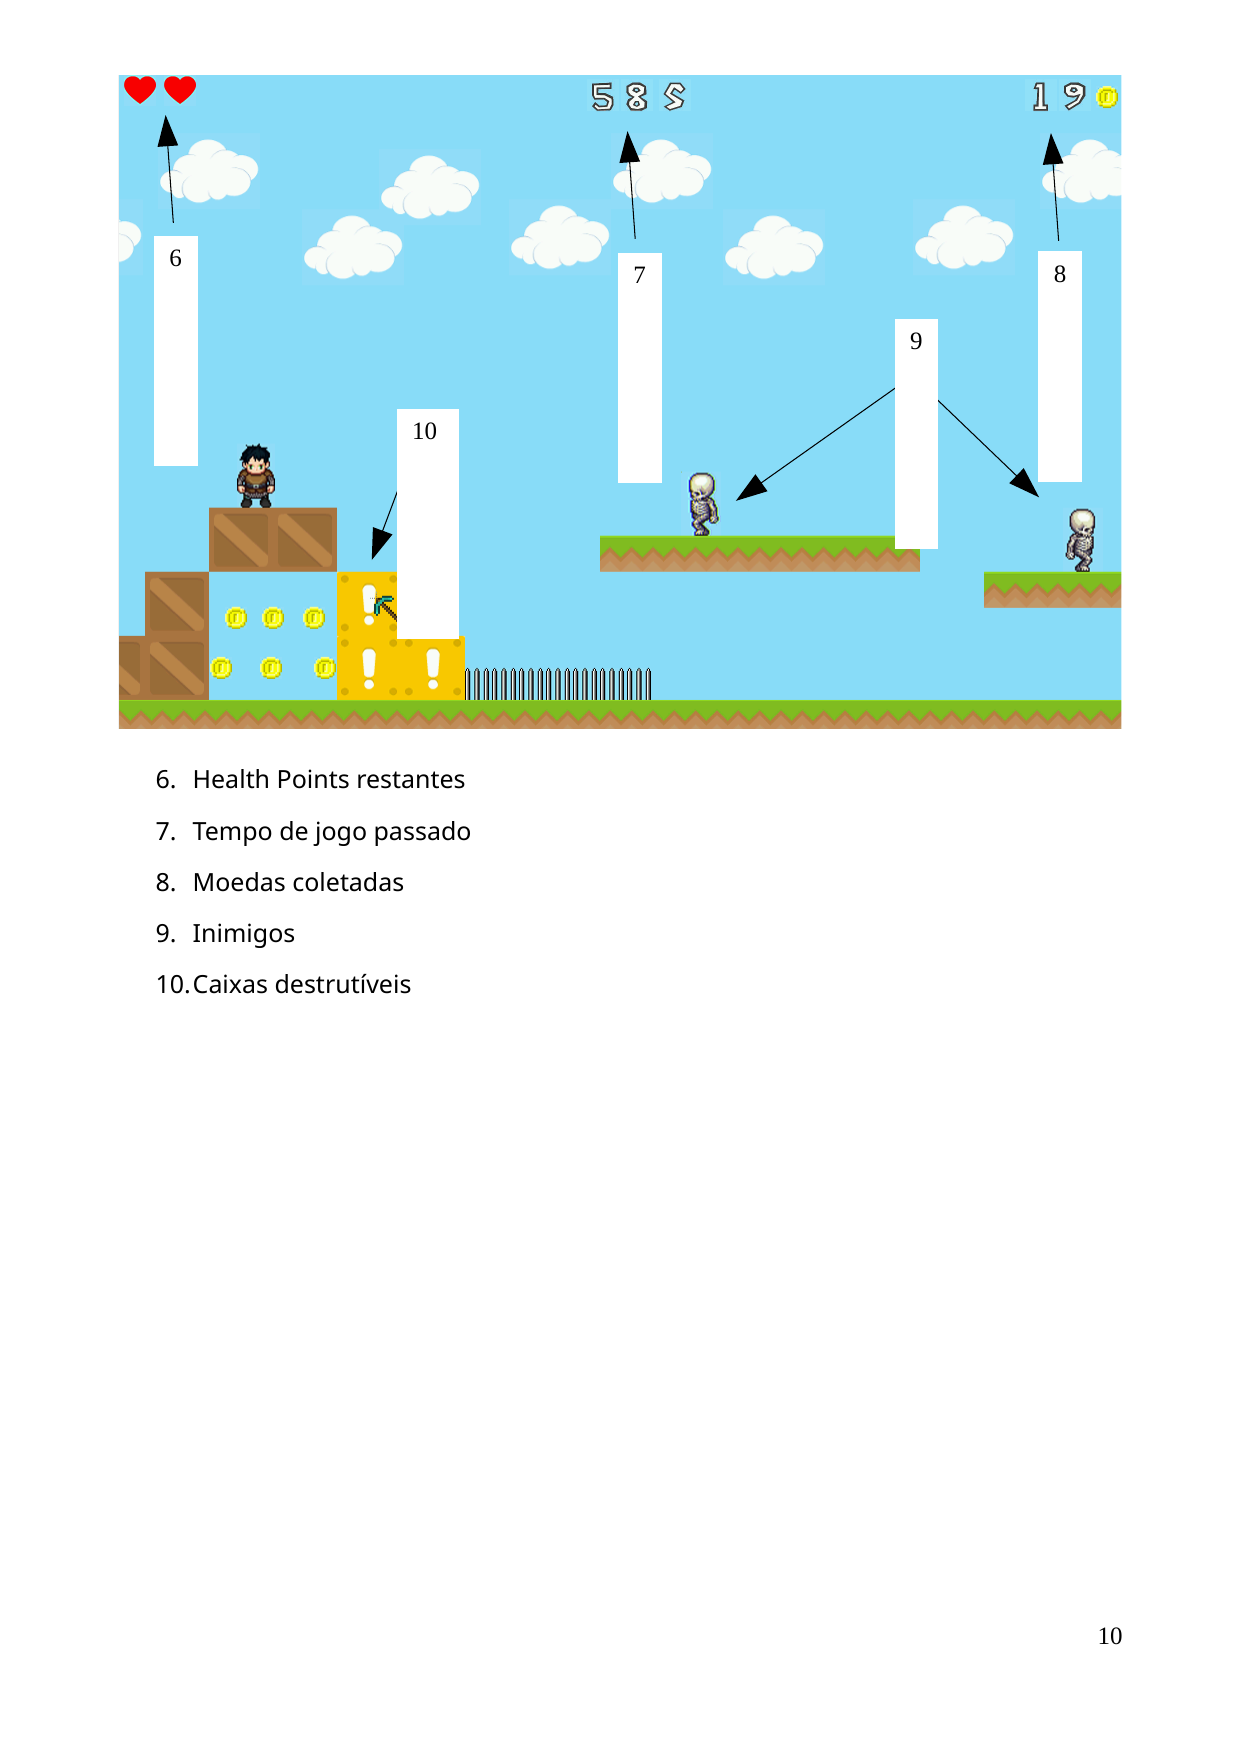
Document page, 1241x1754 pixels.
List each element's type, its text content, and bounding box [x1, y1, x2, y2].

list Caixas destrutíveis [155, 966, 1122, 1000]
list Moedas coletadas [155, 864, 1122, 898]
text 6 [169, 243, 183, 272]
text 10 [412, 416, 444, 445]
text 8 [1053, 259, 1067, 288]
text 7 [633, 260, 647, 289]
list Tempo de jogo passado [155, 813, 1122, 847]
list Health Points restantes [155, 762, 1122, 796]
list Inimigos [155, 915, 1122, 949]
text 9 [910, 326, 923, 355]
